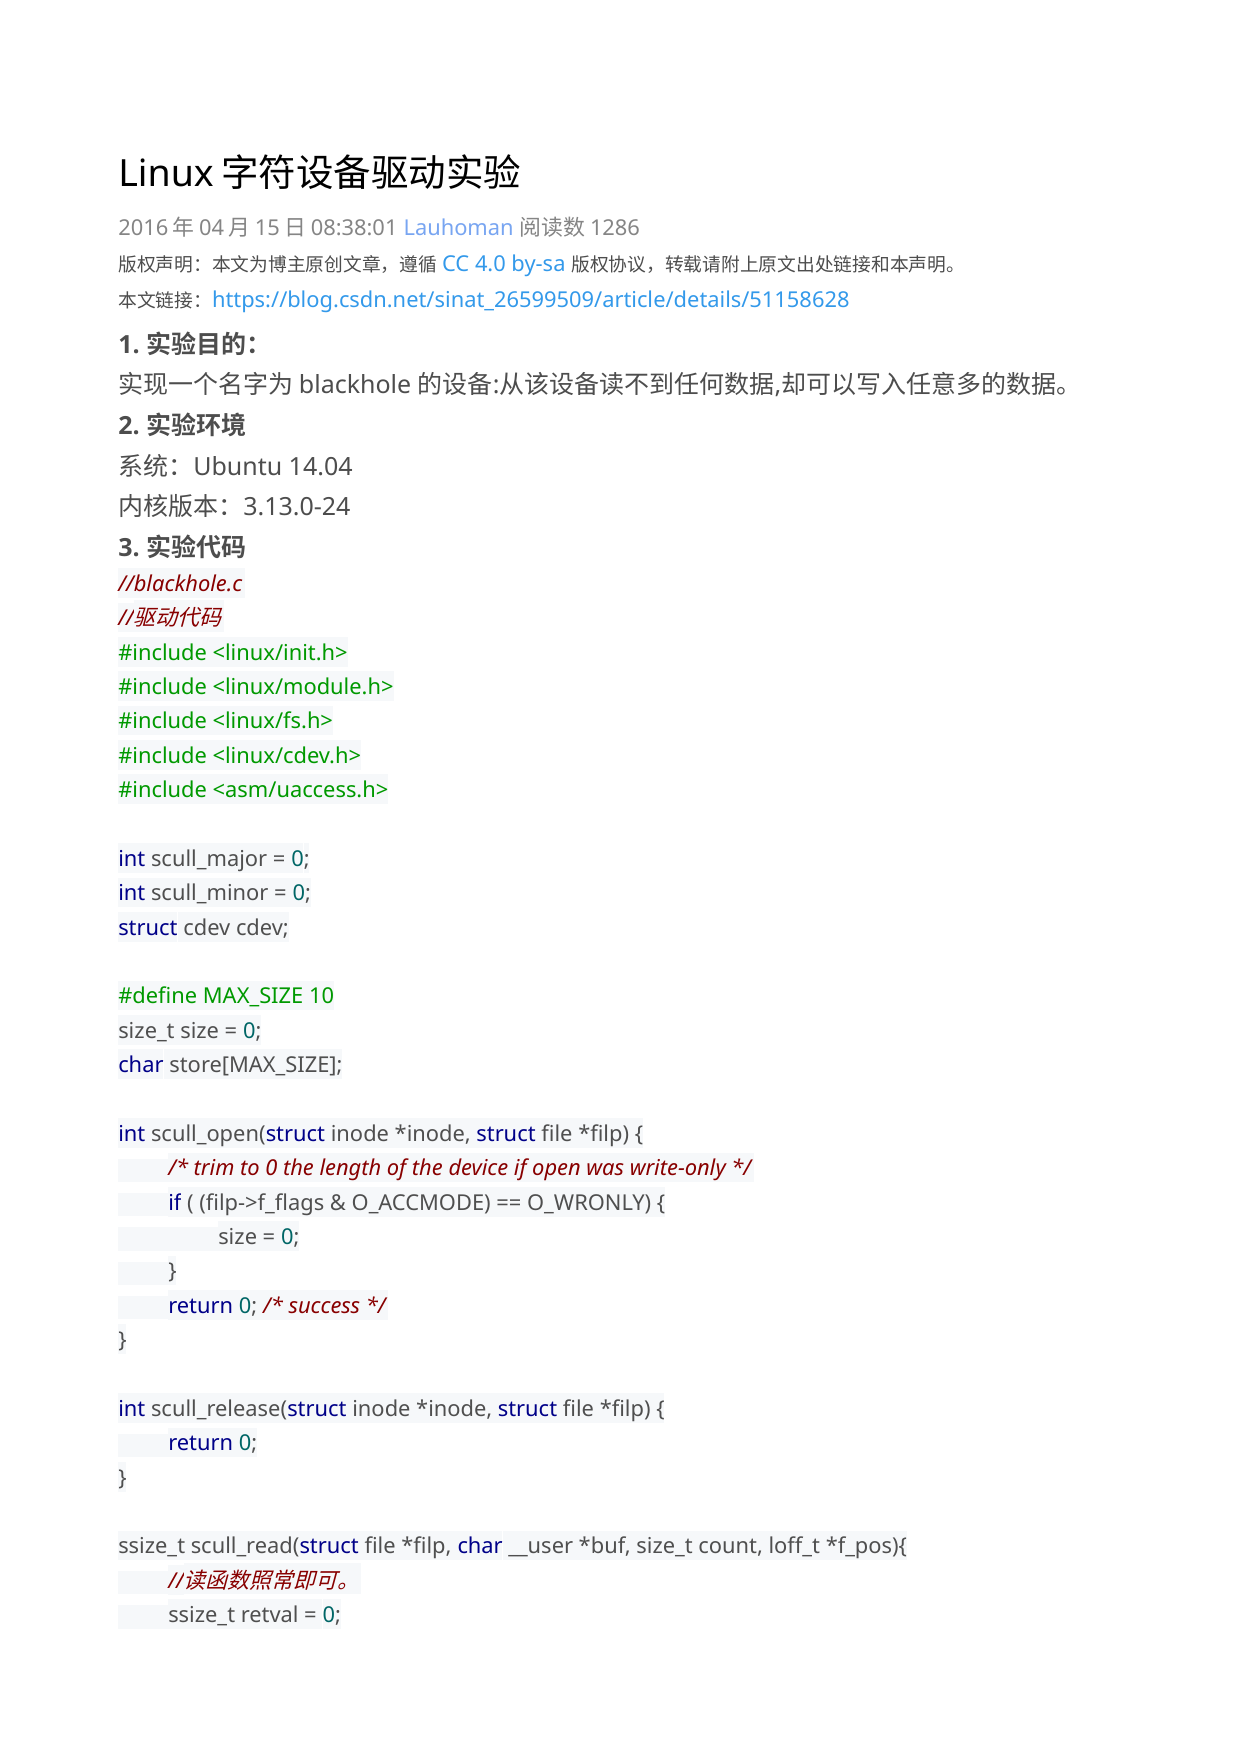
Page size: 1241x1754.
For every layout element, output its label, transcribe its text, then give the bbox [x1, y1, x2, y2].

text int scull_open(struct inode *inode, struct file *filp) { [118, 1113, 1122, 1148]
text #define MAX_SIZE 10 [118, 976, 1122, 1010]
text //驱动代码 [118, 598, 1122, 632]
text 本文链接：https://blog.csdn.net/sinat_26599509/article/details/51158628 [118, 284, 1122, 314]
text if ( (filp->f_flags & O_ACCMODE) == O_WRONLY) { [118, 1182, 1122, 1217]
text //blackhole.c [118, 563, 1122, 598]
text /* trim to 0 the length of the device if open was write-only */ [118, 1148, 1122, 1182]
subtitle Linux字符设备驱动实验 [118, 143, 1122, 198]
text int scull_release(struct inode *inode, struct file *filp) { [118, 1388, 1122, 1423]
text ssize_t scull_read(struct file *filp, char __user *buf, size_t count, loff_t *f_pos){ [118, 1526, 1122, 1560]
text int scull_major = 0; [118, 838, 1122, 873]
text return 0; [118, 1423, 1122, 1457]
text } [118, 1320, 1122, 1354]
text } [118, 1251, 1122, 1285]
text int scull_minor = 0; [118, 873, 1122, 907]
text //读函数照常即可。 [118, 1560, 1122, 1595]
text char store[MAX_SIZE]; [118, 1045, 1122, 1079]
text } [118, 1457, 1122, 1492]
text return 0; /* success */ [118, 1285, 1122, 1320]
text struct cdev cdev; [118, 907, 1122, 942]
text 2016年04月15日 08:38:01 Lauhoman 阅读数 1286 [118, 210, 1100, 242]
text 1. 实验目的： 实现一个名字为 blackhole 的设备:从该设备读不到任何数据,却可以写入任意多的数据。 [118, 320, 1122, 401]
text 2. 实验环境 系统：Ubuntu 14.04 内核版本：3.13.0-24 [118, 401, 1122, 523]
text #include <linux/init.h> [118, 632, 1122, 667]
text size = 0; [118, 1217, 1122, 1251]
text 3. 实验代码 [118, 523, 1122, 563]
text ssize_t retval = 0; [118, 1595, 1122, 1629]
text #include <linux/fs.h> [118, 701, 1122, 735]
text #include <linux/module.h> [118, 667, 1122, 701]
text 版权声明：本文为博主原创文章，遵循 CC 4.0 by-sa 版权协议，转载请附上原文出处链接和本声明。 [118, 248, 1122, 278]
text #include <asm/uaccess.h> [118, 770, 1122, 804]
text size_t size = 0; [118, 1010, 1122, 1045]
text #include <linux/cdev.h> [118, 735, 1122, 770]
